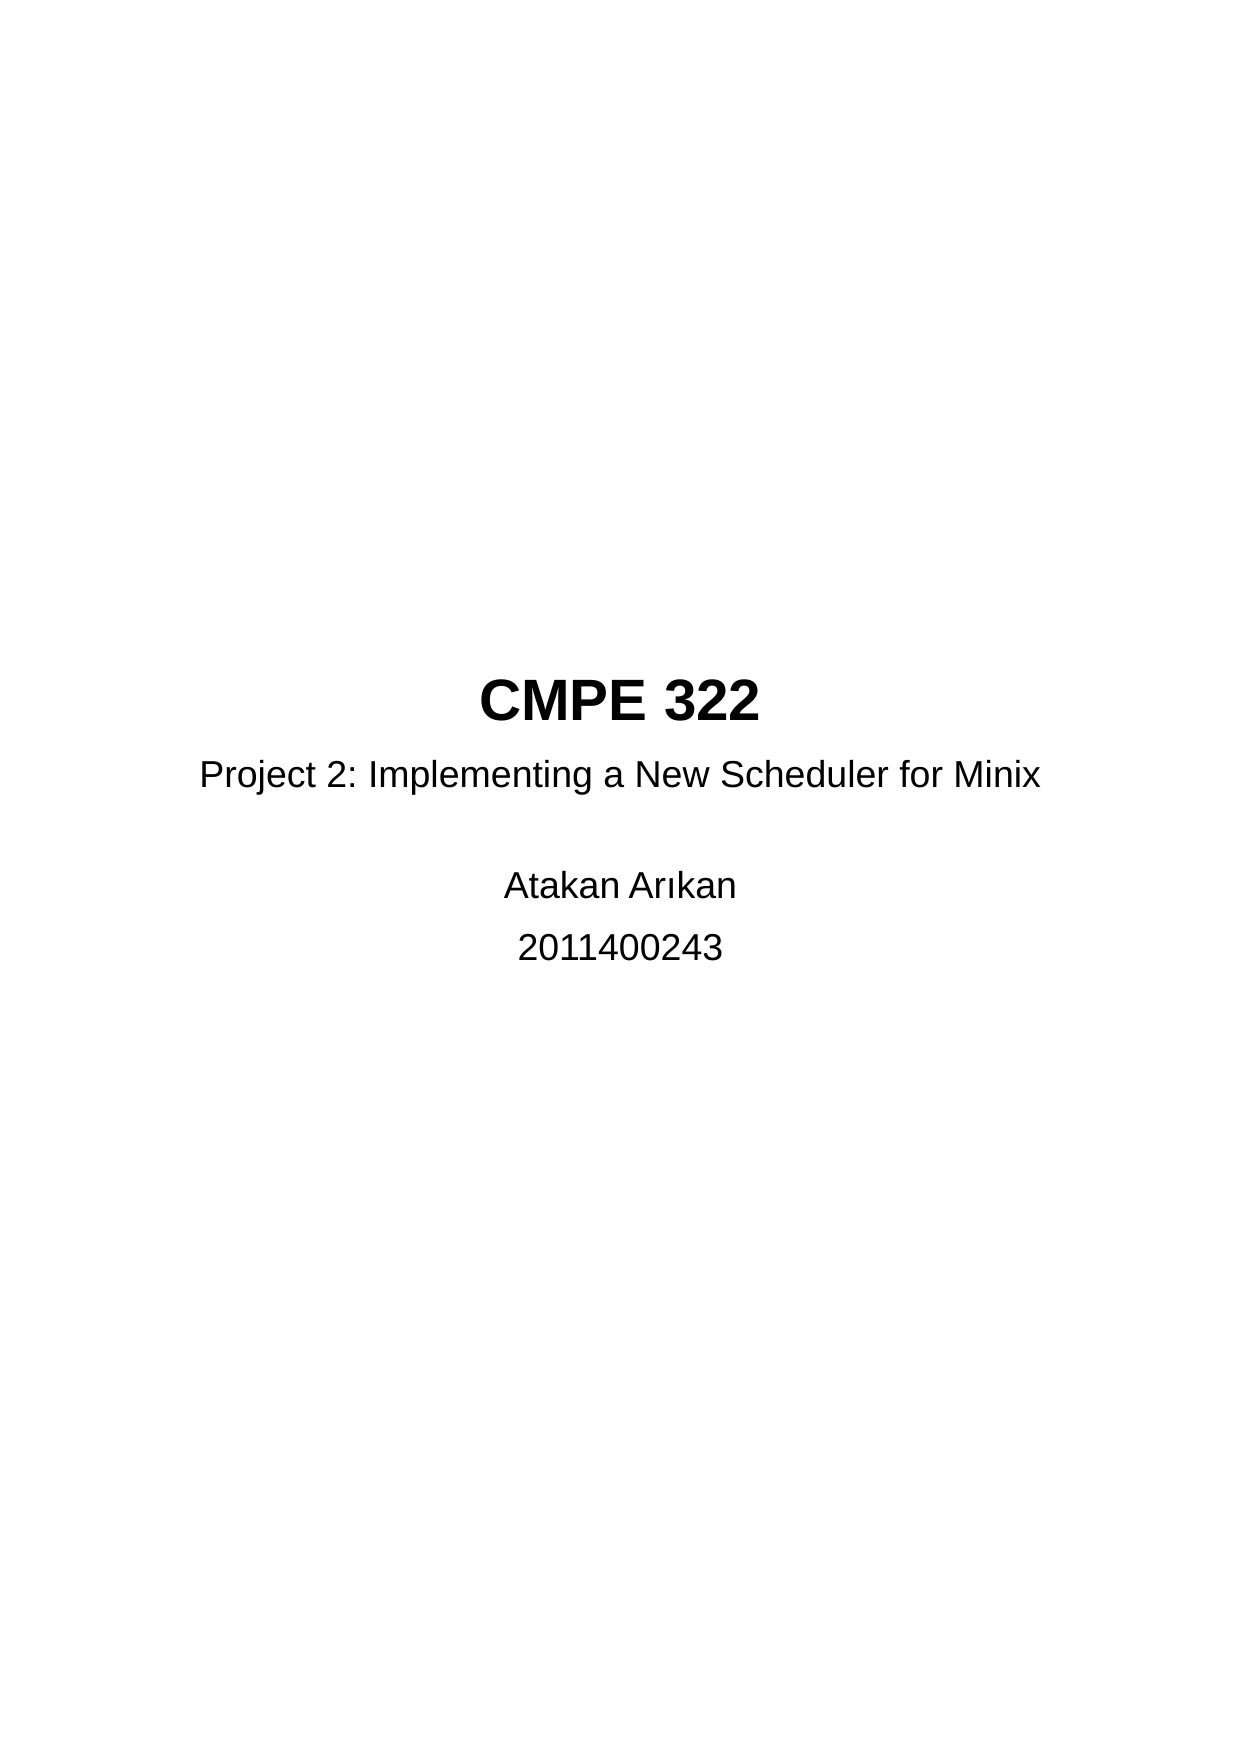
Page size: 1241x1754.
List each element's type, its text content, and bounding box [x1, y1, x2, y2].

title CMPE 322 [118, 666, 1122, 733]
subtitle Atakan Arıkan [118, 863, 1122, 906]
subtitle 2011400243 [118, 925, 1122, 968]
subtitle Project 2: Implementing a New Scheduler for Minix [118, 752, 1122, 795]
